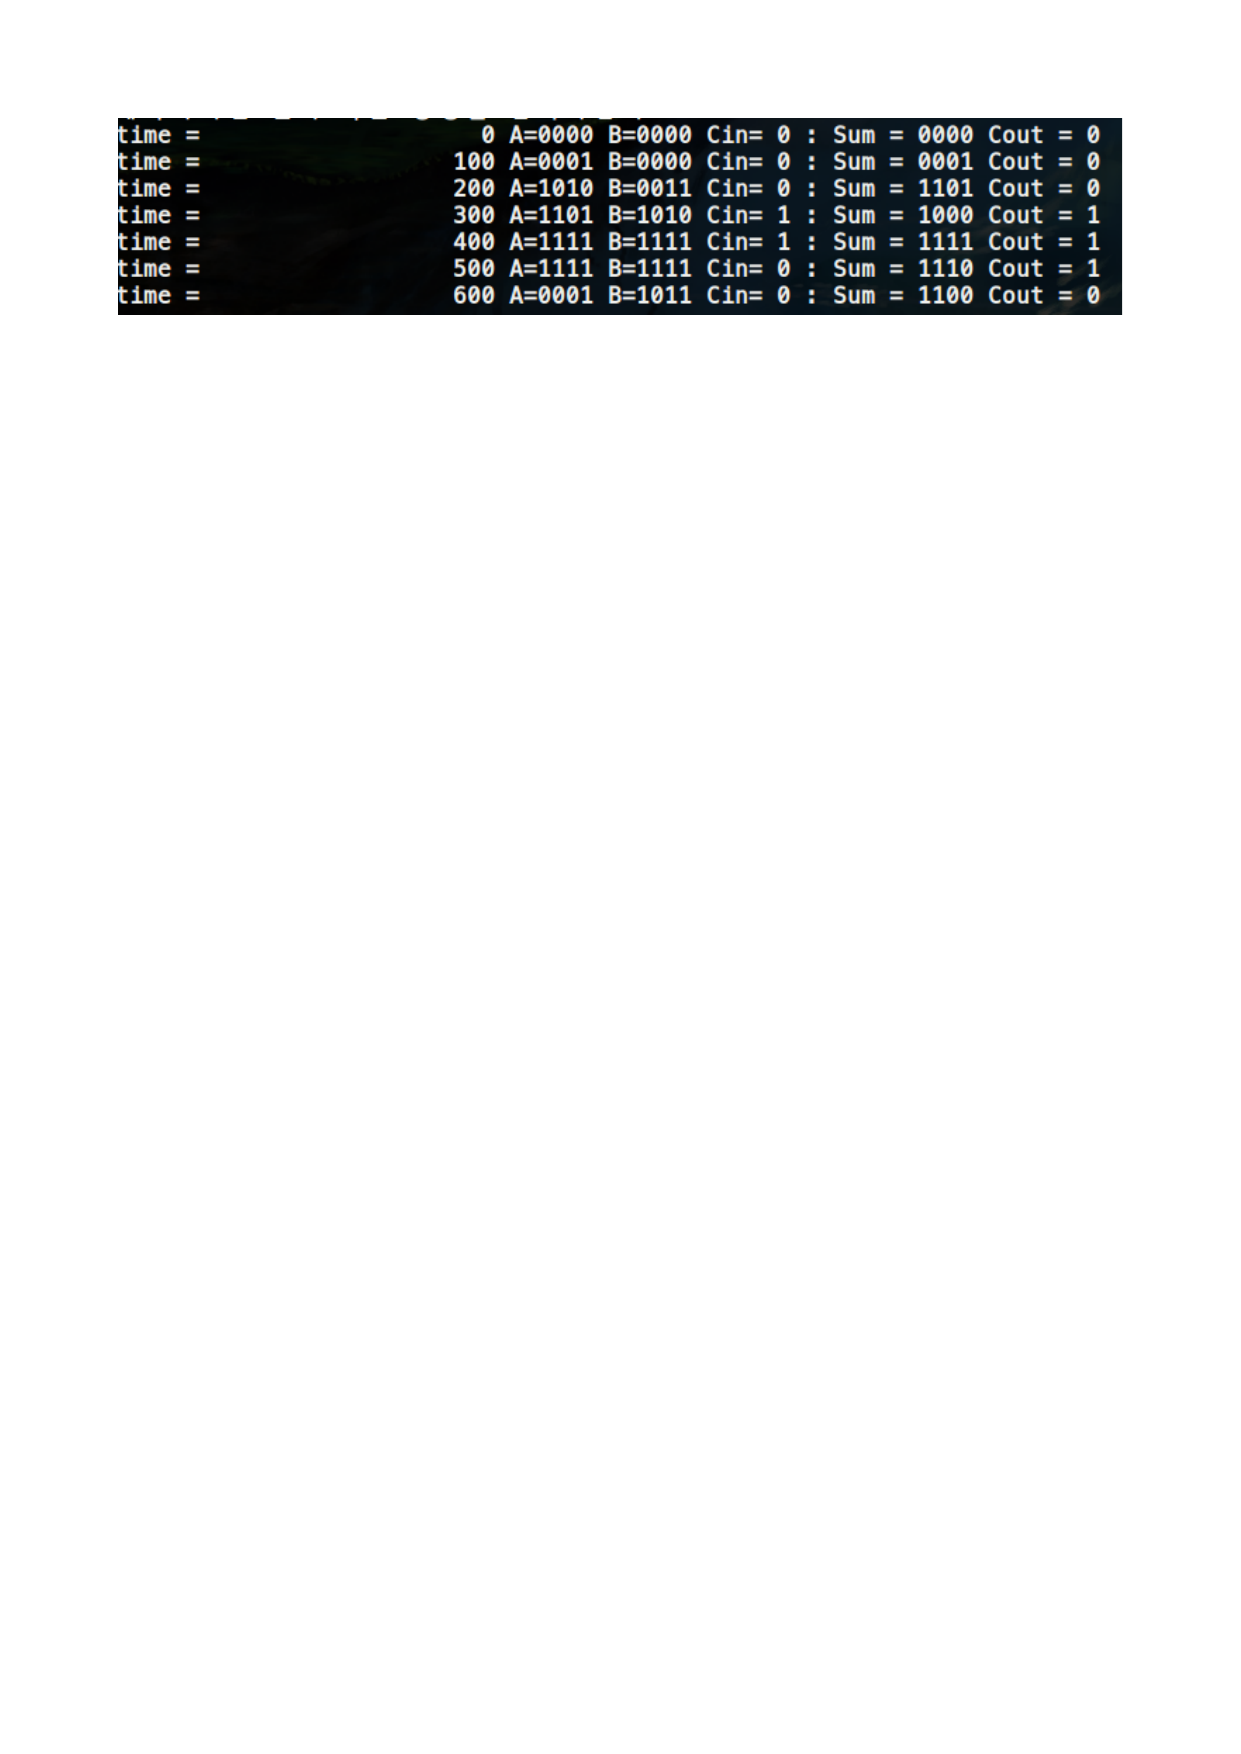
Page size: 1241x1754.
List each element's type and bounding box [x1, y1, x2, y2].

picture [118, 118, 1123, 315]
